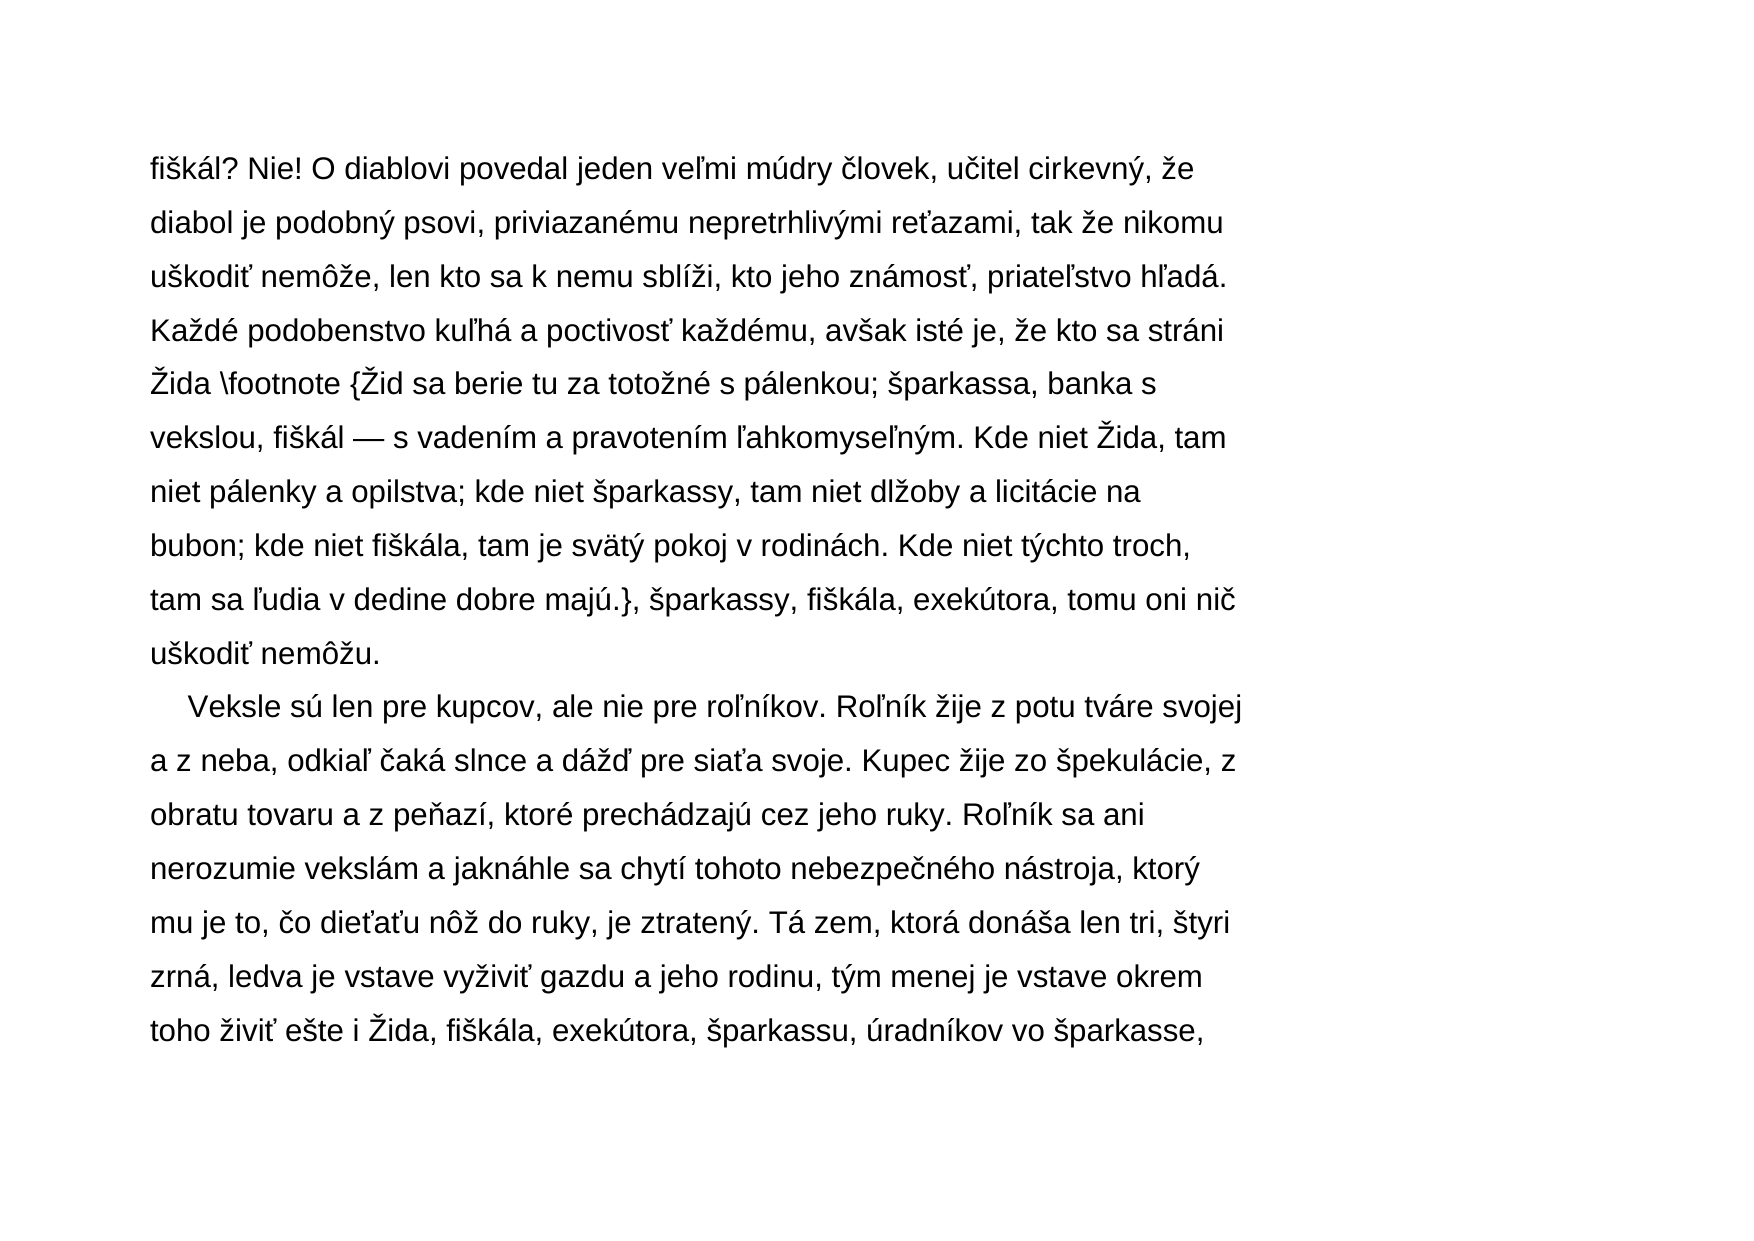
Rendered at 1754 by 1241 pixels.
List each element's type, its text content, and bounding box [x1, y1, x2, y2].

text Veksle sú len pre kupcov, ale nie pre roľ­níkov. Roľník žije z potu tváre svojej a z neba, odkiaľ čaká slnce a dážď pre siaťa svoje. Kupec žije zo špekulácie, z obratu tovaru a z peňazí, ktoré prechádzajú cez jeho ruky. Roľník sa ani nerozumie vekslám a jaknáhle sa chytí tohoto nebezpečného nástroja, ktorý mu je to, čo die­ťaťu nôž do ruky, je ztratený. Tá zem, ktorá donáša len tri, štyri zrná, ledva je vstave vyživiť gazdu a jeho rodinu, tým menej je vstave okrem toho živiť ešte i Žida, fiškála, exekútora, šparkassu, úradníkov vo šparkasse, [150, 688, 1243, 1048]
text fiškál? Nie! O diablovi povedal jeden veľmi múdry človek, učitel cir­kevný, že diabol je podobný psovi, priviazanému nepretrhlivými reťazami, tak že nikomu uškodiť nemôže, len kto sa k nemu sblíži, kto jeho známosť, priateľstvo hľadá. Každé podobenstvo kuľhá a poctivosť každému, avšak isté je, že kto sa stráni Žida \footnote {Žid sa berie tu za totožné s pálenkou; šparkassa, banka s vekslou, fiškál — s vadením a pravotením ľahkomyseľným. Kde niet Žida, tam niet pálenky a opilstva; kde niet šparkassy, tam niet dlžoby a licitácie na bubon; kde niet fiškála, tam je svätý pokoj v rodinách. Kde niet týchto troch, tam sa ľudia v dedine dobre majú.}, šparkassy, fi­škála, exekútora, tomu oni nič uškodiť ne­môžu. [150, 150, 1243, 671]
